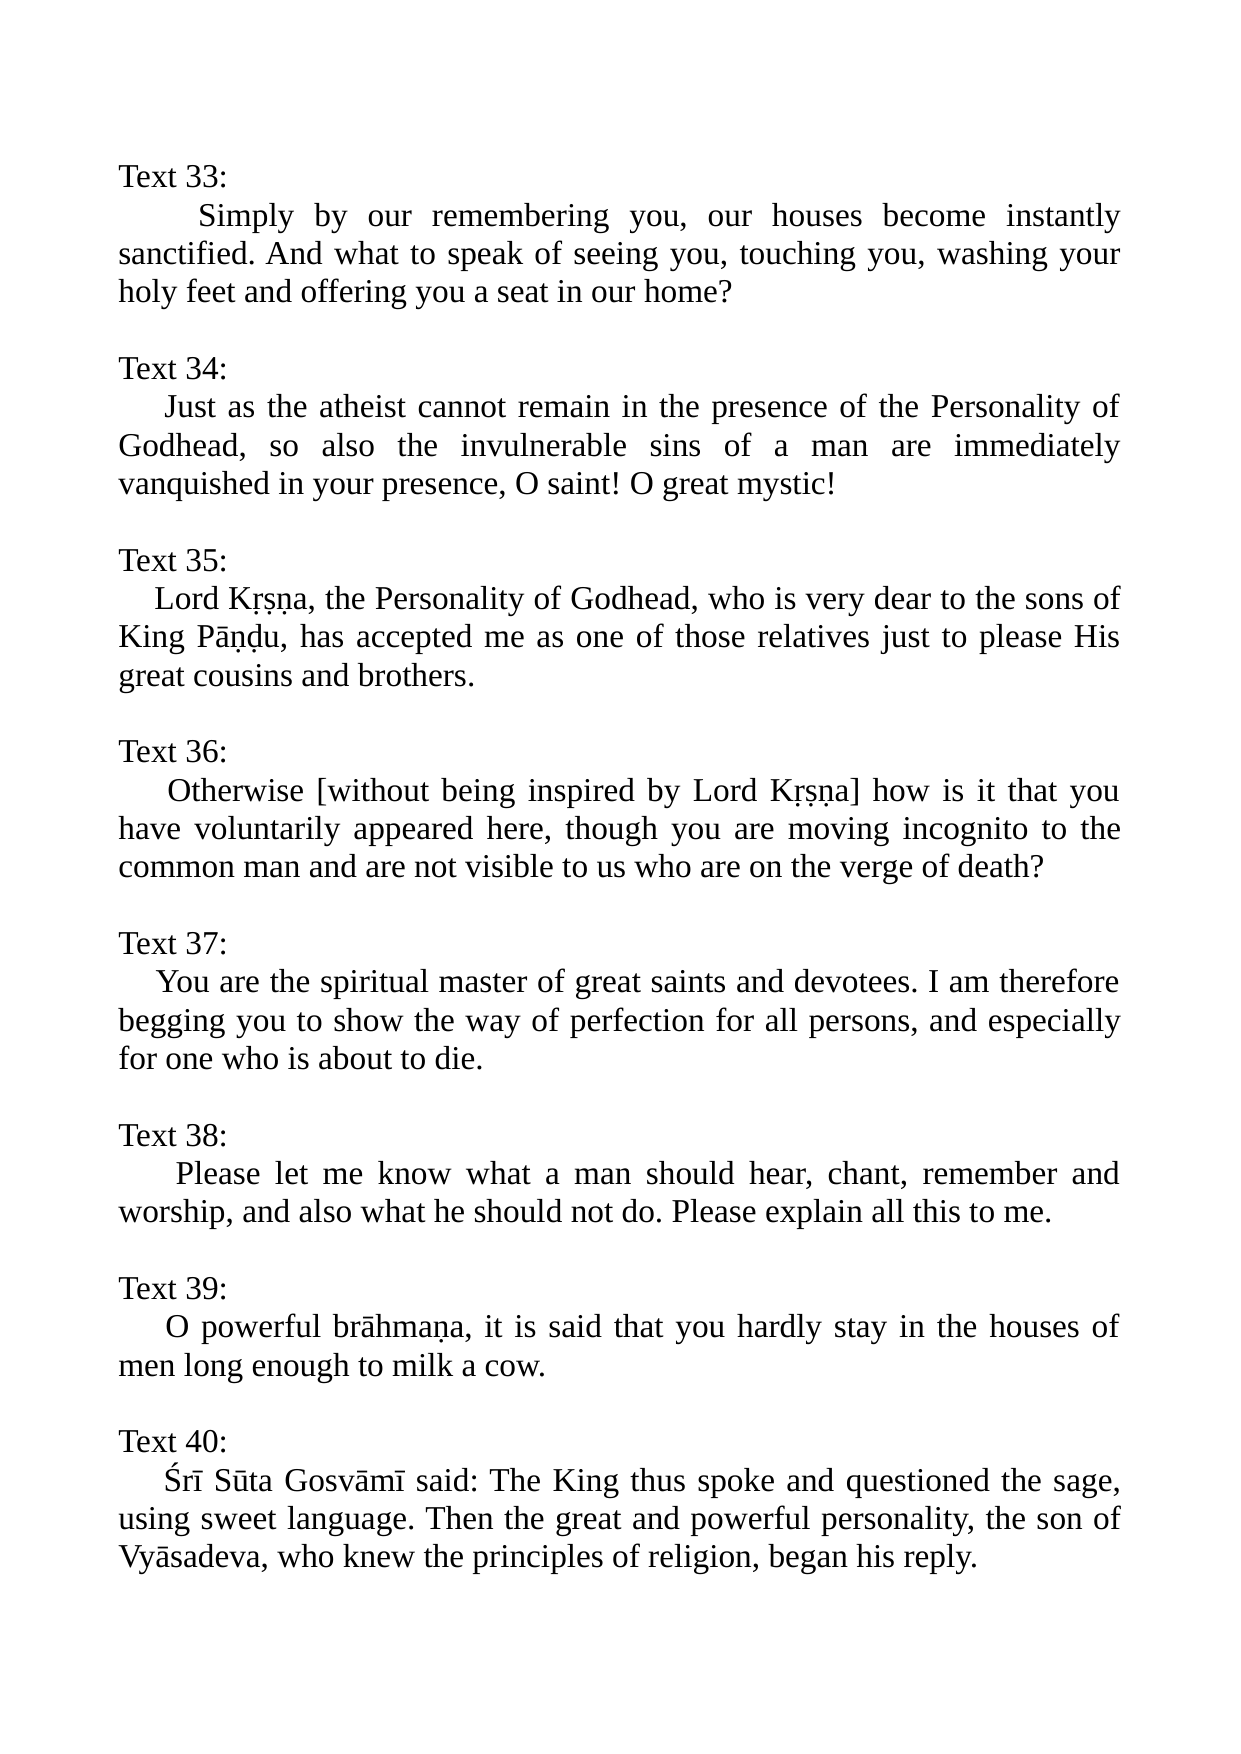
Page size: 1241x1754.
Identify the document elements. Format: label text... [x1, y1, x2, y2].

text Text 39: [118, 1268, 1122, 1306]
text Simply by our remembering you, our houses become instantly sanctified. And what to speak of seeing you, touching you, washing your holy feet and offering you a seat in our home? [118, 195, 1122, 310]
text Text 35: [118, 540, 1122, 578]
text Text 33: [118, 156, 1122, 195]
text Text 34: [118, 348, 1122, 386]
text Text 38: [118, 1115, 1122, 1153]
text Text 36: [118, 731, 1122, 770]
text O powerful brāhmaṇa, it is said that you hardly stay in the houses of men long enough to milk a cow. [118, 1306, 1122, 1383]
text Please let me know what a man should hear, chant, remember and worship, and also what he should not do. Please explain all this to me. [118, 1153, 1122, 1230]
text Otherwise [without being inspired by Lord Kṛṣṇa] how is it that you have voluntarily appeared here, though you are moving incognito to the common man and are not visible to us who are on the verge of death? [118, 770, 1122, 885]
text Text 40: [118, 1421, 1122, 1460]
text Text 37: [118, 923, 1122, 961]
text You are the spiritual master of great saints and devotees. I am therefore begging you to show the way of perfection for all persons, and especially for one who is about to die. [118, 961, 1122, 1076]
text Lord Kṛṣṇa, the Personality of Godhead, who is very dear to the sons of King Pāṇḍu, has accepted me as one of those relatives just to please His great cousins and brothers. [118, 578, 1122, 693]
text Just as the atheist cannot remain in the presence of the Personality of Godhead, so also the invulnerable sins of a man are immediately vanquished in your presence, O saint! O great mystic! [118, 386, 1122, 501]
text Śrī Sūta Gosvāmī said: The King thus spoke and questioned the sage, using sweet language. Then the great and powerful personality, the son of Vyāsadeva, who knew the principles of religion, began his reply. [118, 1460, 1122, 1575]
